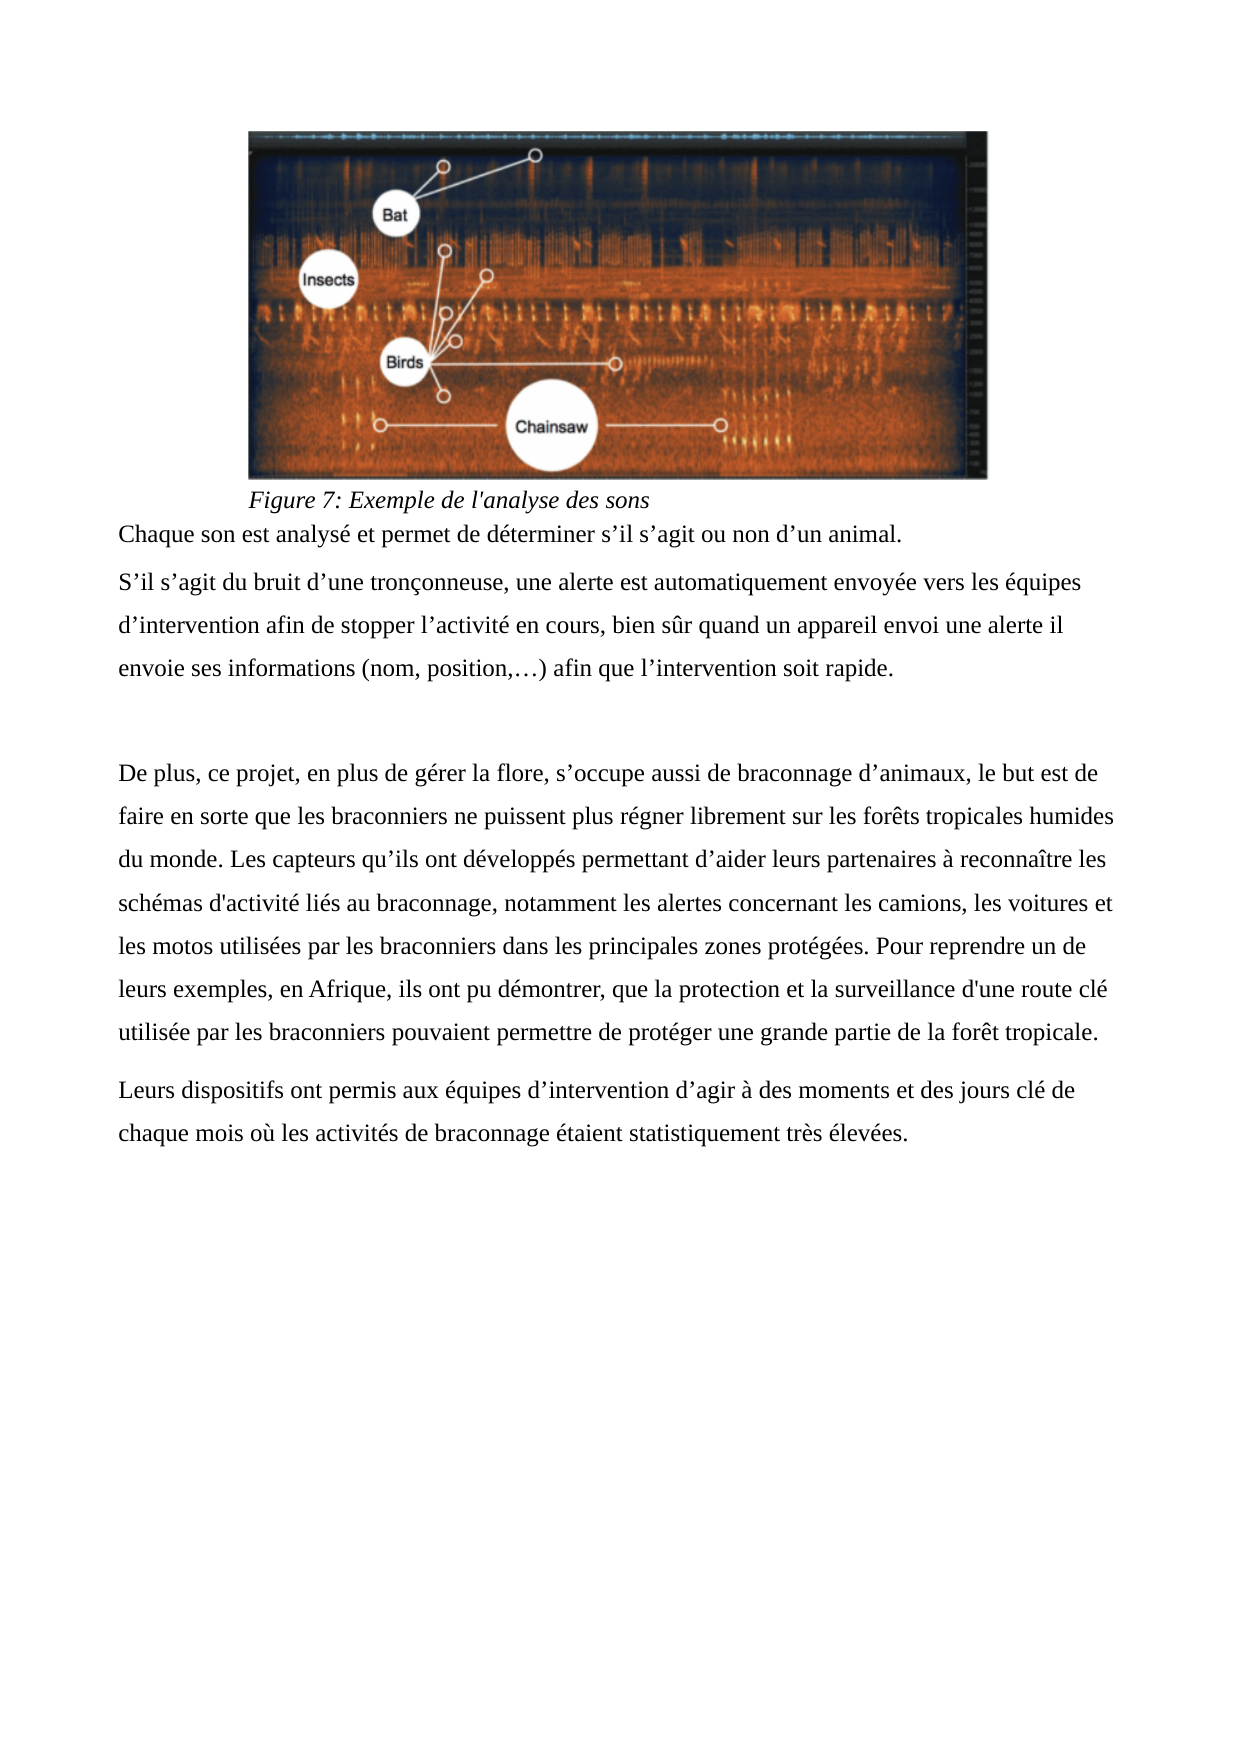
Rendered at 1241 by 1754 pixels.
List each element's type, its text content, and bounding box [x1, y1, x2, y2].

text Chaque son est analysé et permet de déterminer s’il s’agit ou non d’un animal. [118, 519, 1122, 548]
text Leurs dispositifs ont permis aux équipes d’intervention d’agir à des moments et des jours clé de chaque mois où les activités de braconnage étaient statistiquement très élevées. [118, 1075, 1122, 1147]
text Figure 7: Exemple de l'analyse des sons [248, 480, 992, 513]
text De plus, ce projet, en plus de gérer la flore, s’occupe aussi de braconnage d’animaux, le but est de faire en sorte que les braconniers ne puissent plus régner librement sur les forêts tropicales humides du monde. Les capteurs qu’ils ont développés permettant d’aider leurs partenaires à reconnaître les schémas d'activité liés au braconnage, notamment les alertes concernant les camions, les voitures et les motos utilisées par les braconniers dans les principales zones protégées. Pour reprendre un de leurs exemples, en Afrique, ils ont pu démontrer, que la protection et la surveillance d'une route clé utilisée par les braconniers pouvaient permettre de protéger une grande partie de la forêt tropicale. [118, 758, 1122, 1046]
text S’il s’agit du bruit d’une tronçonneuse, une alerte est automatiquement envoyée vers les équipes d’intervention afin de stopper l’activité en cours, bien sûr quand un appareil envoi une alerte il envoie ses informations (nom, position,…) afin que l’intervention soit rapide. [118, 567, 1122, 682]
picture [248, 130, 992, 480]
